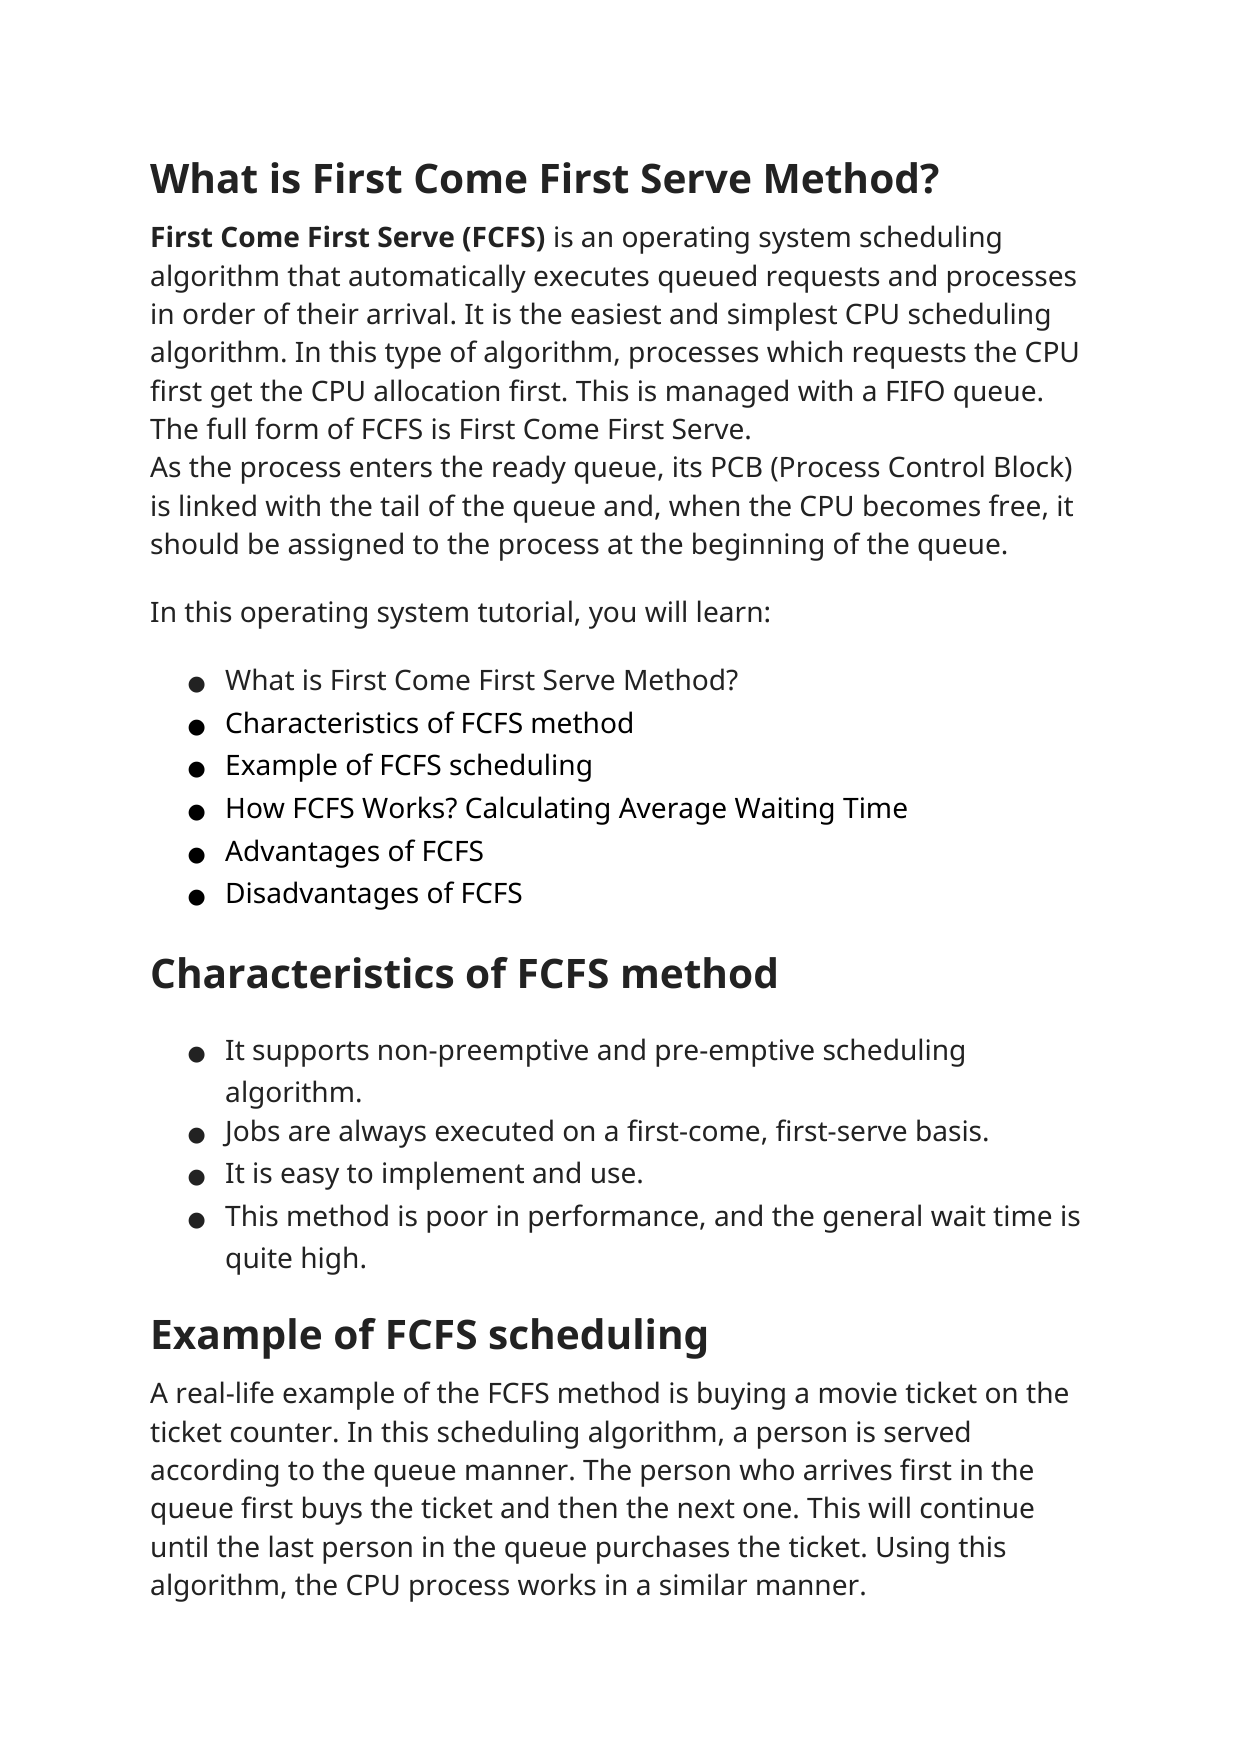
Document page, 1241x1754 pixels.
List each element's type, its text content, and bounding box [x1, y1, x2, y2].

list How FCFS Works? Calculating Average Waiting Time [187, 788, 1090, 830]
list This method is poor in performance, and the general wait time is quite high. [187, 1196, 1090, 1277]
text Example of FCFS scheduling [150, 1306, 1090, 1361]
list It supports non-preemptive and pre-emptive scheduling algorithm. [187, 1029, 1090, 1110]
list What is First Come First Serve Method? [187, 659, 1090, 702]
text Characteristics of FCFS method [150, 945, 1090, 1000]
text As the process enters the ready queue, its PCB (Process Control Block) is linked with the tail of the queue and, when the CPU becomes free, it should be assigned to the process at the beginning of the queue. [150, 448, 1090, 563]
list Example of FCFS scheduling [187, 745, 1090, 788]
text In this operating system tutorial, you will learn: [150, 592, 1090, 630]
list It is easy to implement and use. [187, 1153, 1090, 1196]
list Advantages of FCFS [187, 830, 1090, 873]
text What is First Come First Serve Method? [150, 150, 1090, 205]
list Jobs are always executed on a first-come, first-serve basis. [187, 1110, 1090, 1153]
list Disadvantages of FCFS [187, 873, 1090, 916]
list Characteristics of FCFS method [187, 702, 1090, 745]
text A real-life example of the FCFS method is buying a movie ticket on the ticket counter. In this scheduling algorithm, a person is served according to the queue manner. The person who arrives first in the queue first buys the ticket and then the next one. This will continue until the last person in the queue purchases the ticket. Using this algorithm, the CPU process works in a similar manner. [150, 1374, 1090, 1604]
text First Come First Serve (FCFS) is an operating system scheduling algorithm that automatically executes queued requests and processes in order of their arrival. It is the easiest and simplest CPU scheduling algorithm. In this type of algorithm, processes which requests the CPU first get the CPU allocation first. This is managed with a FIFO queue. The full form of FCFS is First Come First Serve. [150, 218, 1090, 448]
